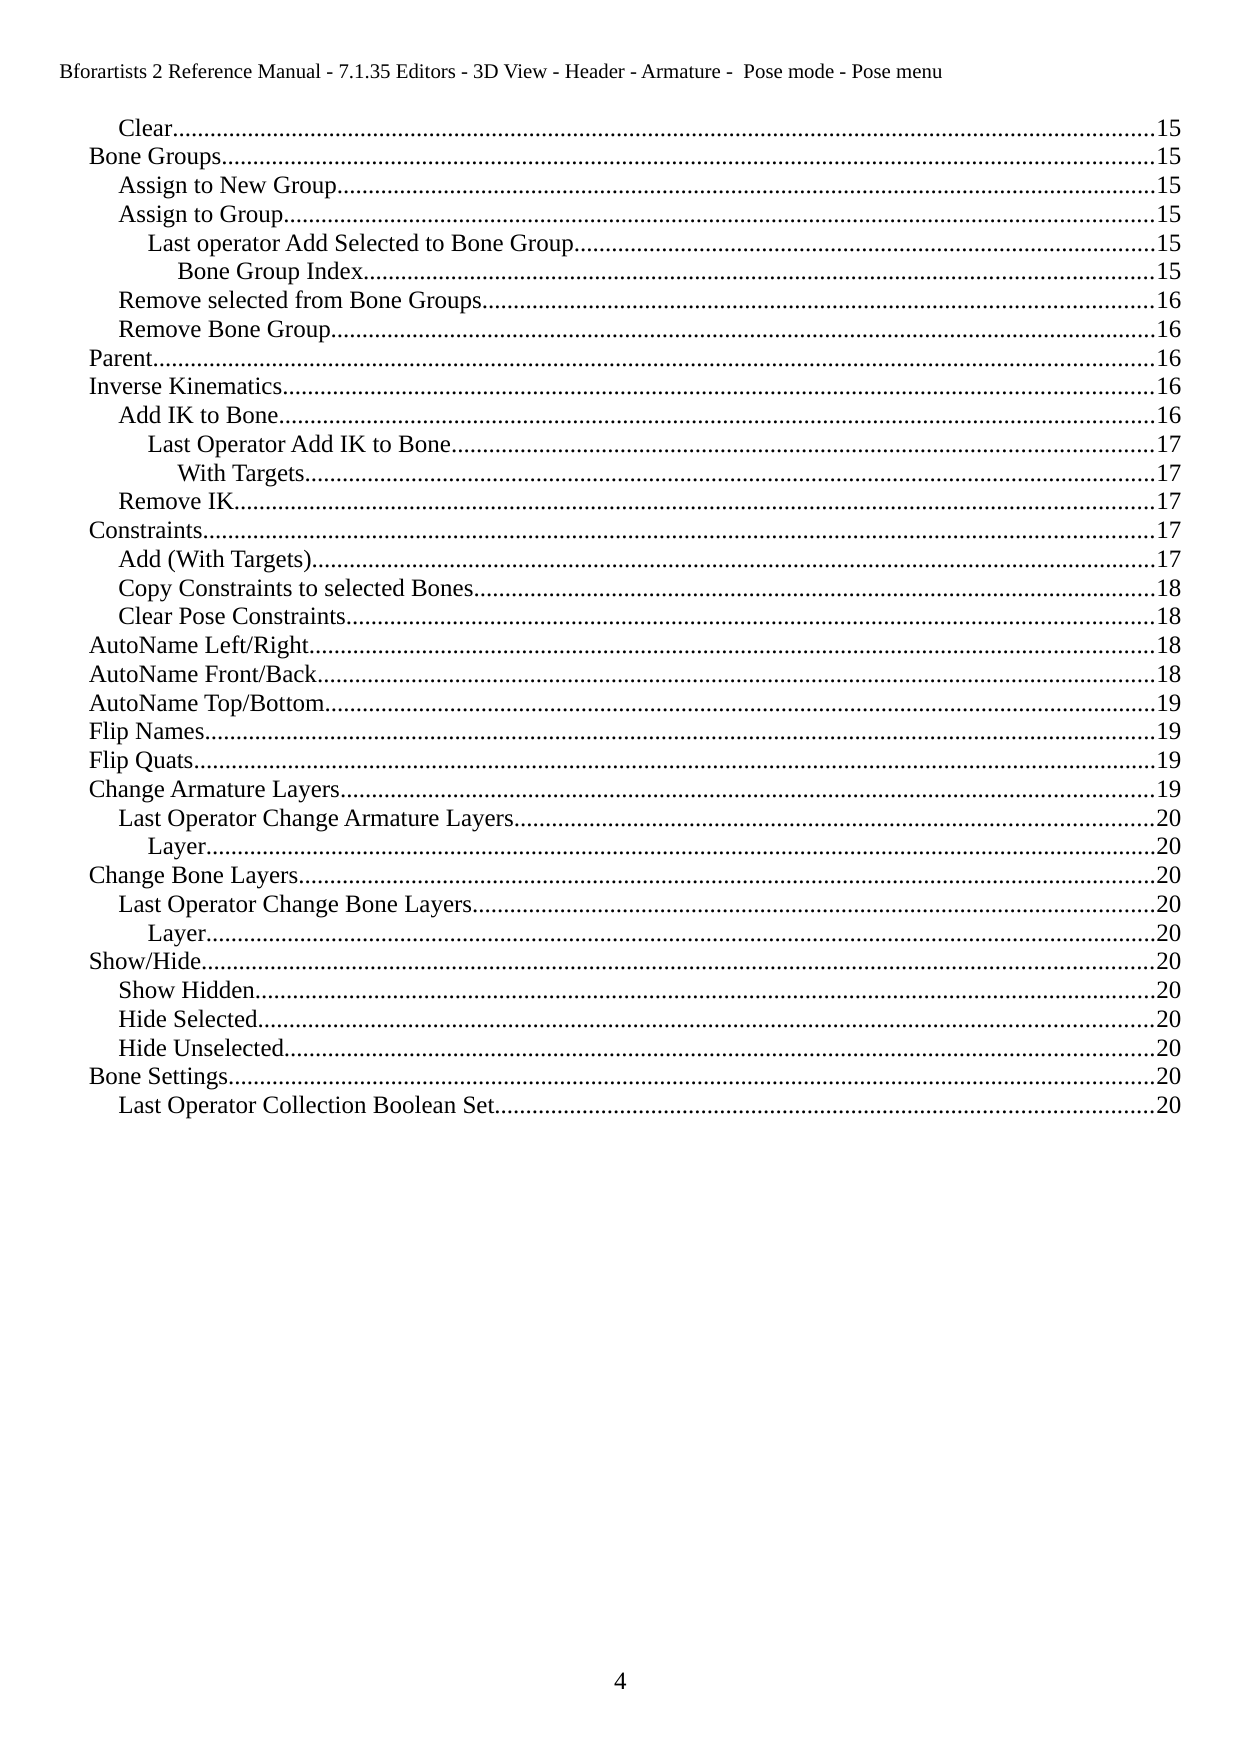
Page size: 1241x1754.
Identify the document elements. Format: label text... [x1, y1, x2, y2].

text Show Hidden 20 [118, 975, 1181, 1004]
text Flip Quats 19 [88, 745, 1181, 774]
text Last operator Add Selected to Bone Group 15 [147, 228, 1181, 256]
text Change Armature Layers 19 [88, 774, 1181, 803]
text Parent 16 [88, 343, 1181, 371]
text Change Bone Layers 20 [88, 860, 1181, 889]
text Remove selected from Bone Groups 16 [118, 285, 1181, 314]
text Inverse Kinematics 16 [88, 371, 1181, 400]
text Remove IK 17 [118, 486, 1181, 515]
text Last Operator Change Armature Layers 20 [118, 803, 1181, 831]
text AutoName Top/Bottom 19 [88, 688, 1181, 716]
text Assign to New Group 15 [118, 170, 1181, 199]
text Last Operator Collection Boolean Set 20 [118, 1090, 1181, 1119]
text Copy Constraints to selected Bones 18 [118, 573, 1181, 601]
text Show/Hide 20 [88, 946, 1181, 975]
text Last Operator Change Bone Layers 20 [118, 889, 1181, 918]
text Bone Settings 20 [88, 1061, 1181, 1090]
text With Targets 17 [177, 458, 1181, 486]
text Add IK to Bone 16 [118, 400, 1181, 429]
text Hide Selected 20 [118, 1004, 1181, 1033]
text Clear 15 [118, 113, 1181, 141]
text Assign to Group 15 [118, 199, 1181, 228]
text Constraints 17 [88, 515, 1181, 544]
text Clear Pose Constraints 18 [118, 601, 1181, 630]
text Remove Bone Group 16 [118, 314, 1181, 343]
text Bone Groups 15 [88, 141, 1181, 170]
text AutoName Left/Right 18 [88, 630, 1181, 659]
text Bone Group Index 15 [177, 256, 1181, 285]
text Layer 20 [147, 831, 1181, 860]
text Add (With Targets) 17 [118, 544, 1181, 573]
text Last Operator Add IK to Bone 17 [147, 429, 1181, 458]
text Layer 20 [147, 918, 1181, 946]
text Flip Names 19 [88, 716, 1181, 745]
text Hide Unselected 20 [118, 1033, 1181, 1061]
text AutoName Front/Back 18 [88, 659, 1181, 688]
